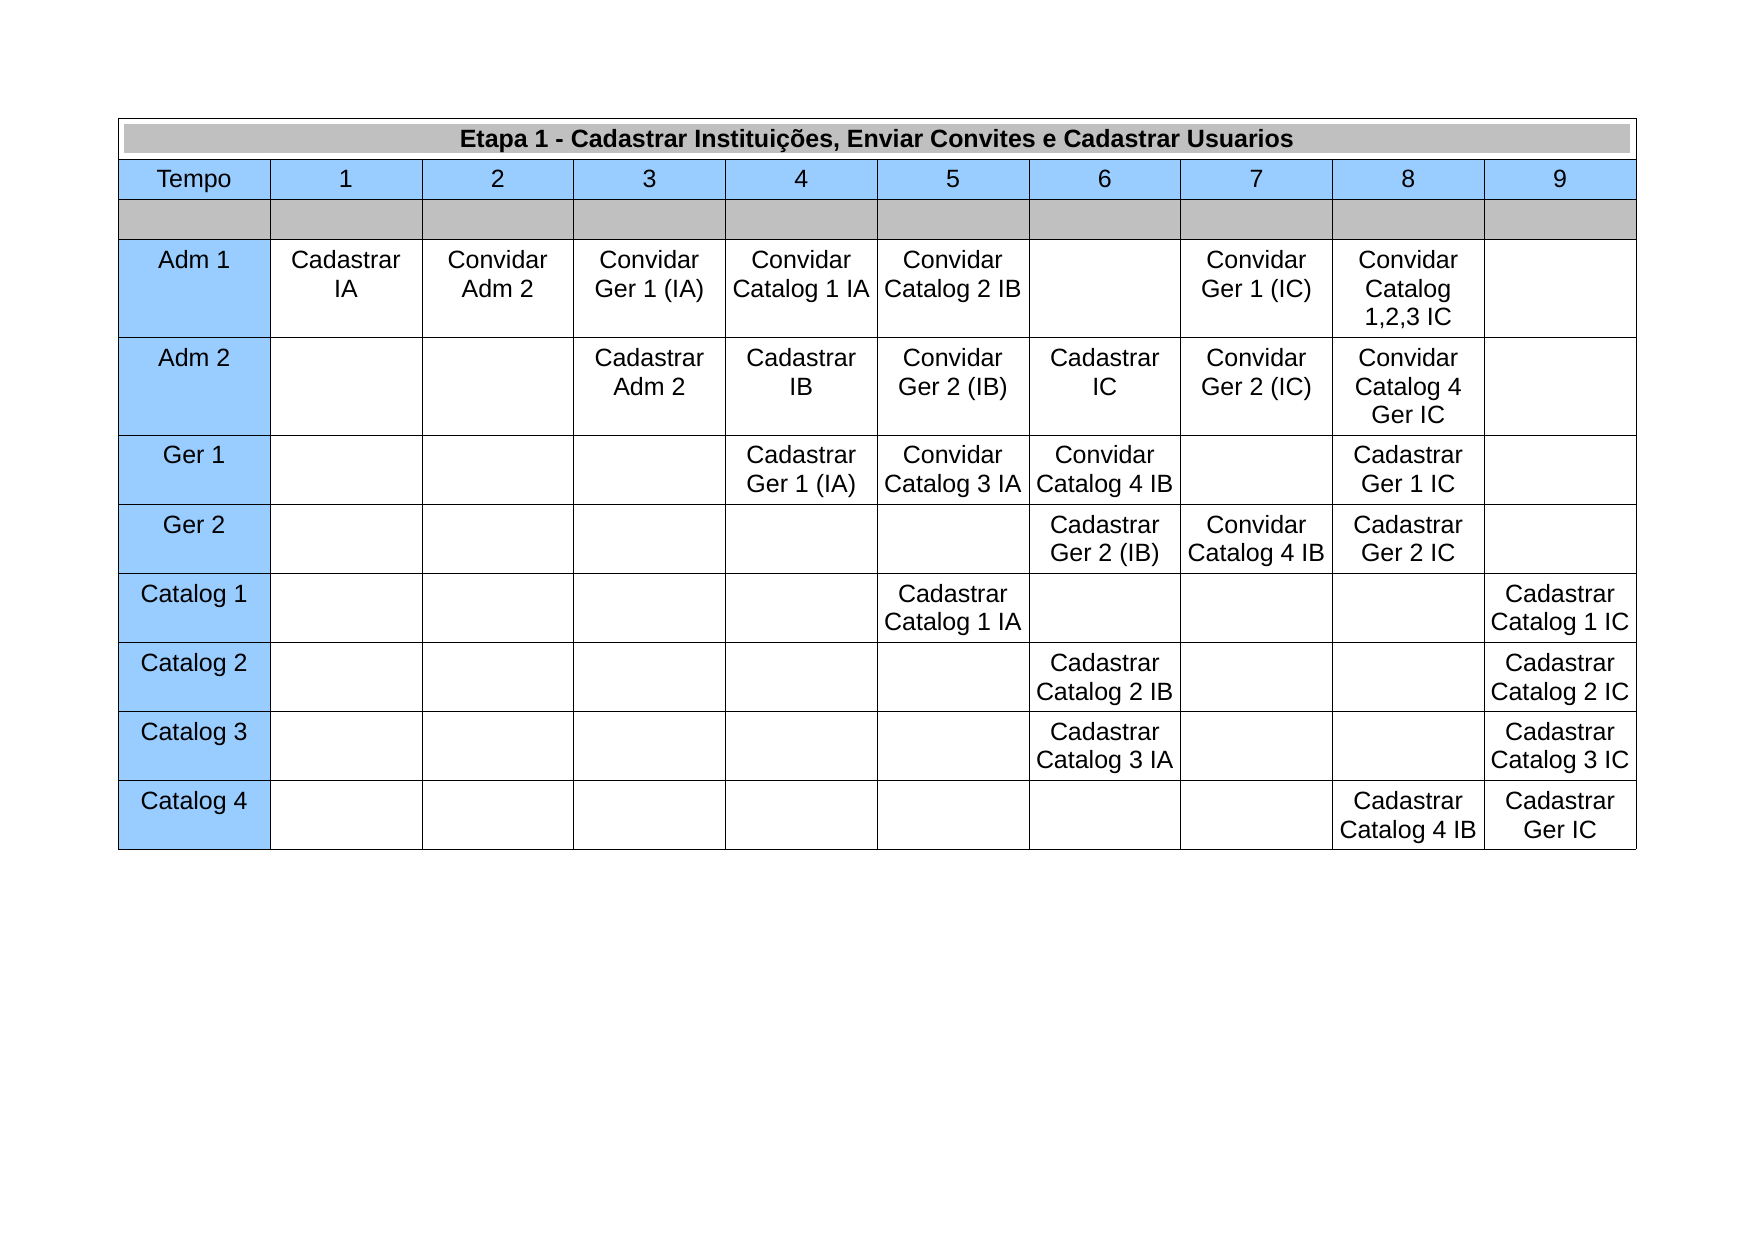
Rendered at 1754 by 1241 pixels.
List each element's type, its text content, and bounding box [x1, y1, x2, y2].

table_cell [423, 781, 573, 849]
table_cell [574, 200, 725, 239]
table_cell [726, 574, 877, 642]
table_cell [1485, 200, 1636, 239]
table_cell [1181, 574, 1332, 642]
table_cell Convidar Catalog 4 IB [1181, 505, 1332, 573]
table_cell Convidar Ger 2 (IC) [1181, 338, 1332, 435]
table_cell [1485, 338, 1636, 435]
table_cell 3 [574, 160, 725, 199]
table_cell Cadastrar Ger IC [1485, 781, 1636, 849]
table_cell [1030, 574, 1180, 642]
table_cell [271, 643, 422, 711]
table_cell Cadastrar Catalog 1 IC [1485, 574, 1636, 642]
table_cell Cadastrar Catalog 2 IB [1030, 643, 1180, 711]
table_cell Cadastrar Catalog 1 IA [878, 574, 1029, 642]
table_cell Cadastrar Catalog 3 IC [1485, 712, 1636, 780]
table_cell [271, 574, 422, 642]
table_cell 9 [1485, 160, 1636, 199]
table_cell Tempo [119, 160, 270, 199]
table_cell [1181, 781, 1332, 849]
table_cell [423, 712, 573, 780]
table_cell Convidar Ger 1 (IC) [1181, 240, 1332, 337]
table_cell Cadastrar Catalog 3 IA [1030, 712, 1180, 780]
table_cell [1485, 436, 1636, 504]
table_cell Cadastrar Ger 1 IC [1333, 436, 1484, 504]
table_cell [726, 643, 877, 711]
table_cell 8 [1333, 160, 1484, 199]
table_cell [878, 643, 1029, 711]
table_cell Cadastrar Catalog 4 IB [1333, 781, 1484, 849]
table_cell Convidar Adm 2 [423, 240, 573, 337]
table_cell 7 [1181, 160, 1332, 199]
table_cell [1030, 240, 1180, 337]
table_cell [574, 574, 725, 642]
table_cell Convidar Catalog 1 IA [726, 240, 877, 337]
table_cell Convidar Catalog 4 Ger IC [1333, 338, 1484, 435]
table_cell [423, 643, 573, 711]
table_cell Cadastrar IC [1030, 338, 1180, 435]
table_cell [271, 338, 422, 435]
table_cell [271, 781, 422, 849]
table_cell Convidar Catalog 2 IB [878, 240, 1029, 337]
table_cell [423, 338, 573, 435]
table_cell Cadastrar IA [271, 240, 422, 337]
table_cell [878, 505, 1029, 573]
table_cell Convidar Catalog 3 IA [878, 436, 1029, 504]
table_cell Convidar Catalog 1,2,3 IC [1333, 240, 1484, 337]
table_cell [726, 781, 877, 849]
table_cell Convidar Catalog 4 IB [1030, 436, 1180, 504]
table_cell [271, 712, 422, 780]
table_cell 6 [1030, 160, 1180, 199]
table_cell [423, 505, 573, 573]
table_cell [726, 200, 877, 239]
table_cell [726, 712, 877, 780]
table_cell Ger 2 [119, 505, 270, 573]
table_cell Cadastrar IB [726, 338, 877, 435]
table_cell Catalog 3 [119, 712, 270, 780]
table_cell [271, 505, 422, 573]
table_cell [423, 436, 573, 504]
table_cell [878, 712, 1029, 780]
table_cell Catalog 2 [119, 643, 270, 711]
table_cell [1485, 505, 1636, 573]
table_cell Cadastrar Adm 2 [574, 338, 725, 435]
table_cell Cadastrar Catalog 2 IC [1485, 643, 1636, 711]
table_cell [1333, 200, 1484, 239]
table_cell [574, 505, 725, 573]
table_cell Catalog 1 [119, 574, 270, 642]
table_cell 4 [726, 160, 877, 199]
table_cell [1181, 436, 1332, 504]
table_cell [1485, 240, 1636, 337]
table_cell [1030, 781, 1180, 849]
table_cell [574, 712, 725, 780]
table_cell Ger 1 [119, 436, 270, 504]
table_cell [271, 200, 422, 239]
table_cell [726, 505, 877, 573]
table_cell [878, 781, 1029, 849]
table_cell [1333, 574, 1484, 642]
table_cell [271, 436, 422, 504]
table_cell Catalog 4 [119, 781, 270, 849]
table_cell [878, 200, 1029, 239]
table_cell [1181, 643, 1332, 711]
table_cell 5 [878, 160, 1029, 199]
table_cell 2 [423, 160, 573, 199]
table_cell Convidar Ger 2 (IB) [878, 338, 1029, 435]
table_cell [119, 200, 270, 239]
table_cell [574, 643, 725, 711]
table_cell 1 [271, 160, 422, 199]
table_cell [1030, 200, 1180, 239]
table_cell [574, 436, 725, 504]
table_cell Convidar Ger 1 (IA) [574, 240, 725, 337]
table_cell Cadastrar Ger 1 (IA) [726, 436, 877, 504]
table_cell [423, 200, 573, 239]
table_cell Cadastrar Ger 2 IC [1333, 505, 1484, 573]
table_header Etapa 1 - Cadastrar Instituições, Enviar Convites e Cadastrar Usuarios [119, 119, 1636, 158]
table_cell [1181, 712, 1332, 780]
table_cell Adm 1 [119, 240, 270, 337]
table_cell [1181, 200, 1332, 239]
table_cell Cadastrar Ger 2 (IB) [1030, 505, 1180, 573]
table_cell [423, 574, 573, 642]
table_cell Adm 2 [119, 338, 270, 435]
table_cell [574, 781, 725, 849]
table_cell [1333, 643, 1484, 711]
table_cell [1333, 712, 1484, 780]
